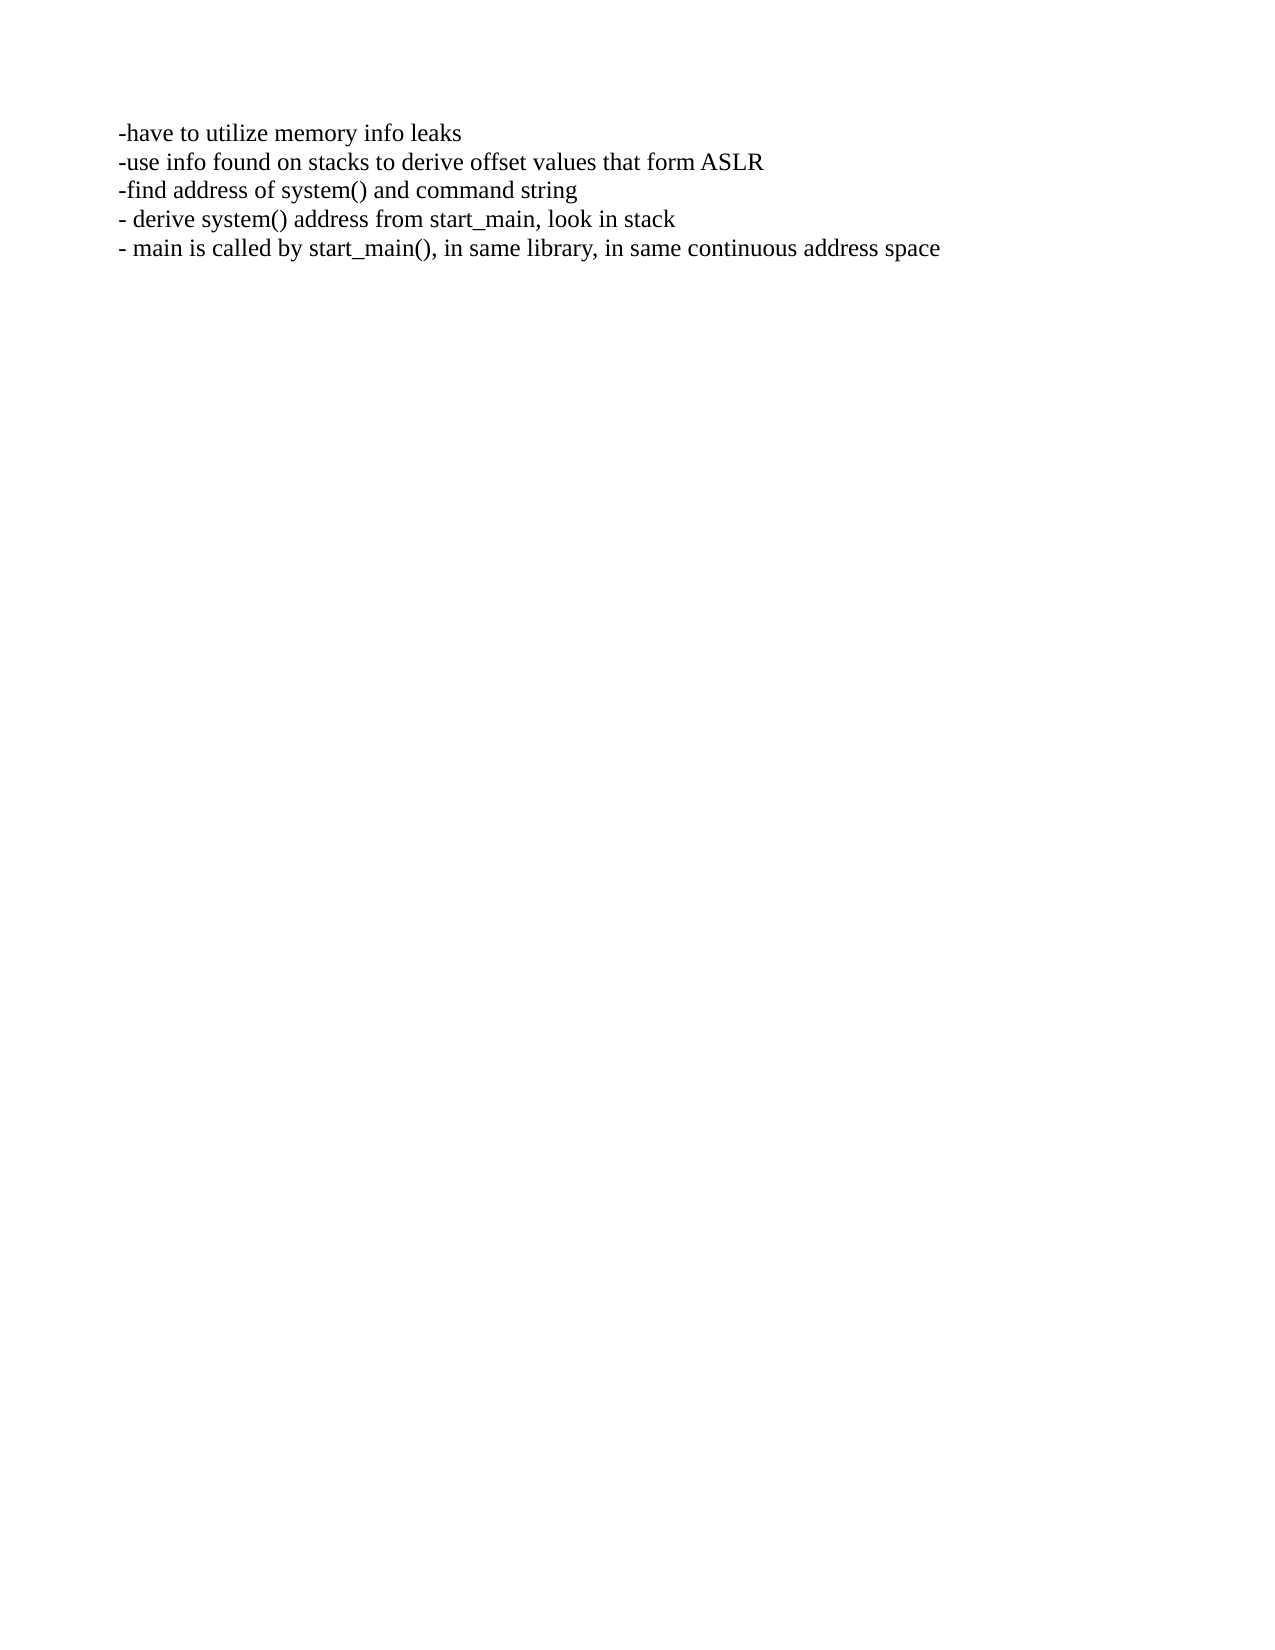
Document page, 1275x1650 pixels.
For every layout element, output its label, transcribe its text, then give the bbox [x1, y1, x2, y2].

text - derive system() address from start_main, look in stack [118, 204, 1157, 233]
text -use info found on stacks to derive offset values that form ASLR [118, 147, 1157, 176]
text -find address of system() and command string [118, 176, 1157, 204]
text - main is called by start_main(), in same library, in same continuous address space [118, 233, 1157, 262]
text -have to utilize memory info leaks [118, 118, 1157, 147]
